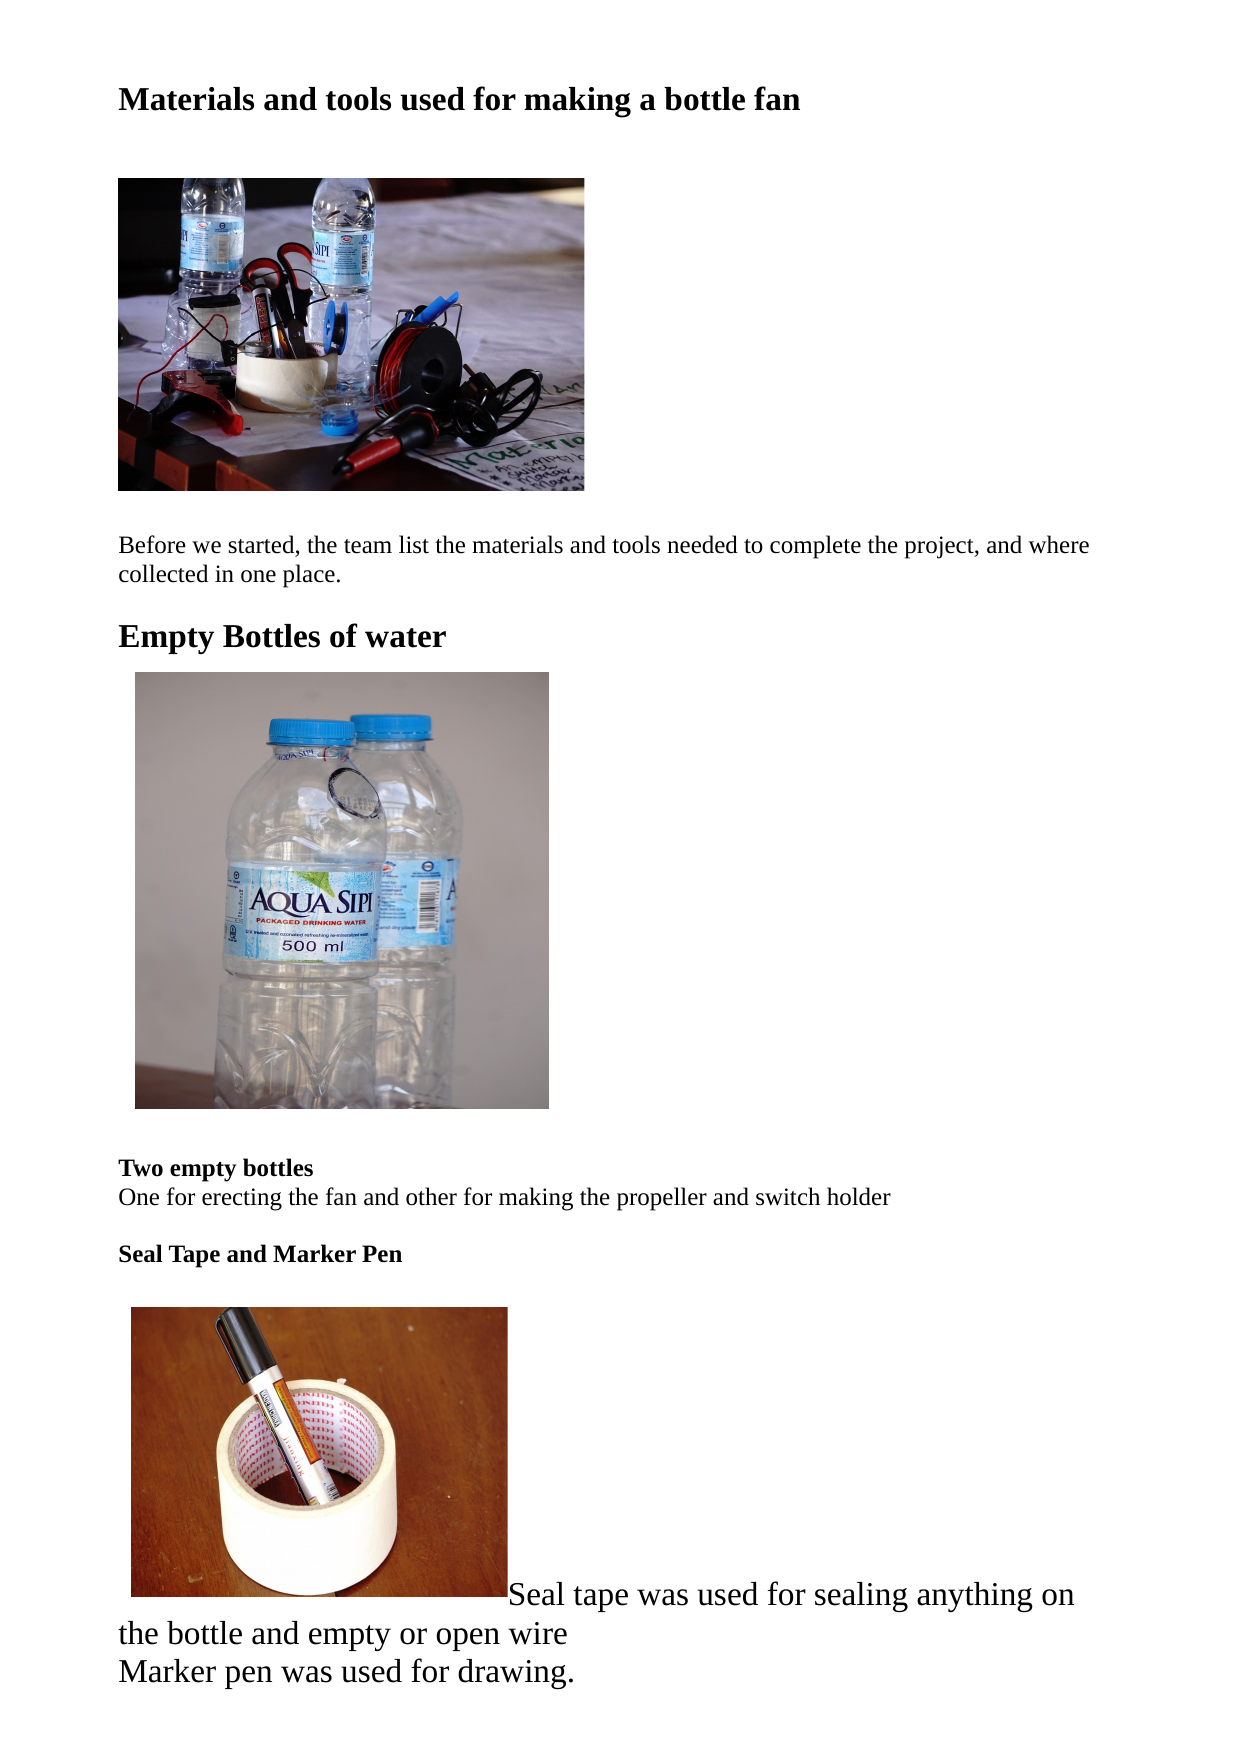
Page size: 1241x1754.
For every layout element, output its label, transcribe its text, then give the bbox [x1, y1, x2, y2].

text One for erecting the fan and other for making the propeller and switch holder [118, 1182, 1122, 1211]
text Two empty bottles [118, 1153, 1122, 1182]
text Marker pen was used for drawing. [118, 1651, 1122, 1690]
text Empty Bottles of water [118, 616, 1122, 655]
picture [118, 178, 585, 491]
text Seal tape was used for sealing anything on the bottle and empty or open wire [118, 1575, 1122, 1651]
text Seal Tape and Marker Pen [118, 1239, 1122, 1268]
picture [135, 672, 549, 1109]
text Materials and tools used for making a bottle fan [118, 80, 1122, 118]
picture [131, 1307, 508, 1597]
text Before we started, the team list the materials and tools needed to complete the project, and where collected in one place. [118, 530, 1122, 588]
